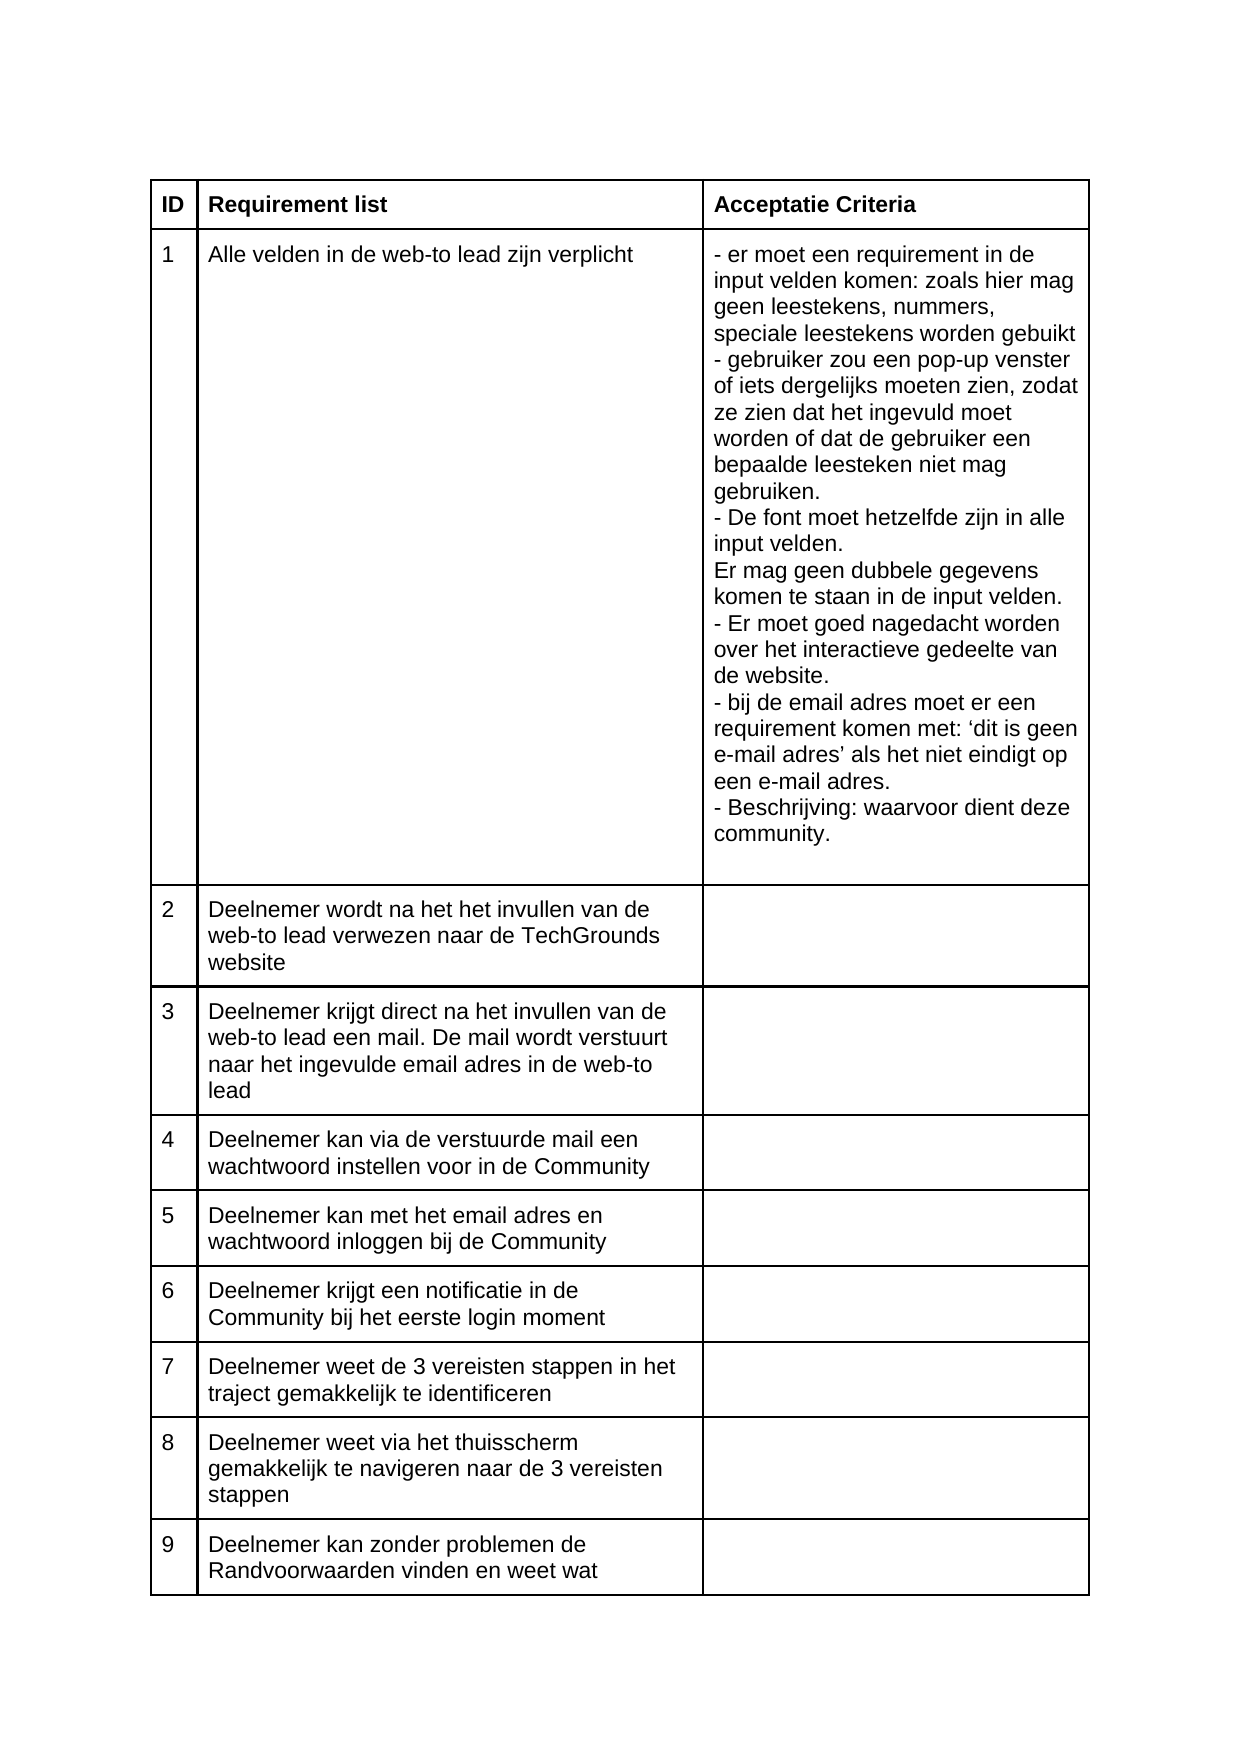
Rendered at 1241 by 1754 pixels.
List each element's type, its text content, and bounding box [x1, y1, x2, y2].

table_cell Deelnemer kan met het email adres en wachtwoord inloggen bij de Community [199, 1191, 702, 1265]
table_header Acceptatie Criteria [704, 181, 1088, 228]
table_cell - er moet een requirement in de input velden komen: zoals hier mag geen leestekens, nummers, speciale leestekens worden gebuikt - gebruiker zou een pop-up venster of iets dergelijks moeten zien, zodat ze zien dat het ingevuld moet worden of dat de gebruiker een bepaalde leesteken niet mag gebruiken. - De font moet hetzelfde zijn in alle input velden. Er mag geen dubbele gegevens komen te staan in de input velden. - Er moet goed nagedacht worden over het interactieve gedeelte van de website. - bij de email adres moet er een requirement komen met: ‘dit is geen e-mail adres’ als het niet eindigt op een e-mail adres. - Beschrijving: waarvoor dient deze community. [704, 230, 1088, 883]
table_cell Deelnemer wordt na het het invullen van de web-to lead verwezen naar de TechGrounds website [199, 886, 702, 985]
table_cell 8 [152, 1418, 196, 1518]
table_cell Deelnemer weet via het thuisscherm gemakkelijk te navigeren naar de 3 vereisten stappen [199, 1418, 702, 1518]
table_cell [704, 1343, 1088, 1416]
table_cell 5 [152, 1191, 196, 1265]
table_header ID [152, 181, 196, 228]
table_cell 4 [152, 1116, 196, 1189]
table_cell [704, 988, 1088, 1114]
table_cell Deelnemer kan zonder problemen de Randvoorwaarden vinden en weet wat [199, 1520, 702, 1594]
table_cell Alle velden in de web-to lead zijn verplicht [199, 230, 702, 883]
table_cell 6 [152, 1267, 196, 1341]
table_cell [704, 1267, 1088, 1341]
table_cell Deelnemer weet de 3 vereisten stappen in het traject gemakkelijk te identificeren [199, 1343, 702, 1416]
table_cell Deelnemer krijgt direct na het invullen van de web-to lead een mail. De mail wordt verstuurt naar het ingevulde email adres in de web-to lead [199, 988, 702, 1114]
table_cell 1 [152, 230, 196, 883]
table_cell 7 [152, 1343, 196, 1416]
table_cell Deelnemer kan via de verstuurde mail een wachtwoord instellen voor in de Community [199, 1116, 702, 1189]
table_cell [704, 1520, 1088, 1594]
table_cell Deelnemer krijgt een notificatie in de Community bij het eerste login moment [199, 1267, 702, 1341]
table_header Requirement list [199, 181, 702, 228]
table_cell 2 [152, 886, 196, 985]
table_cell 3 [152, 988, 196, 1114]
table_cell [704, 886, 1088, 985]
table_cell [704, 1191, 1088, 1265]
table_cell [704, 1116, 1088, 1189]
table_cell 9 [152, 1520, 196, 1594]
table_cell [704, 1418, 1088, 1518]
